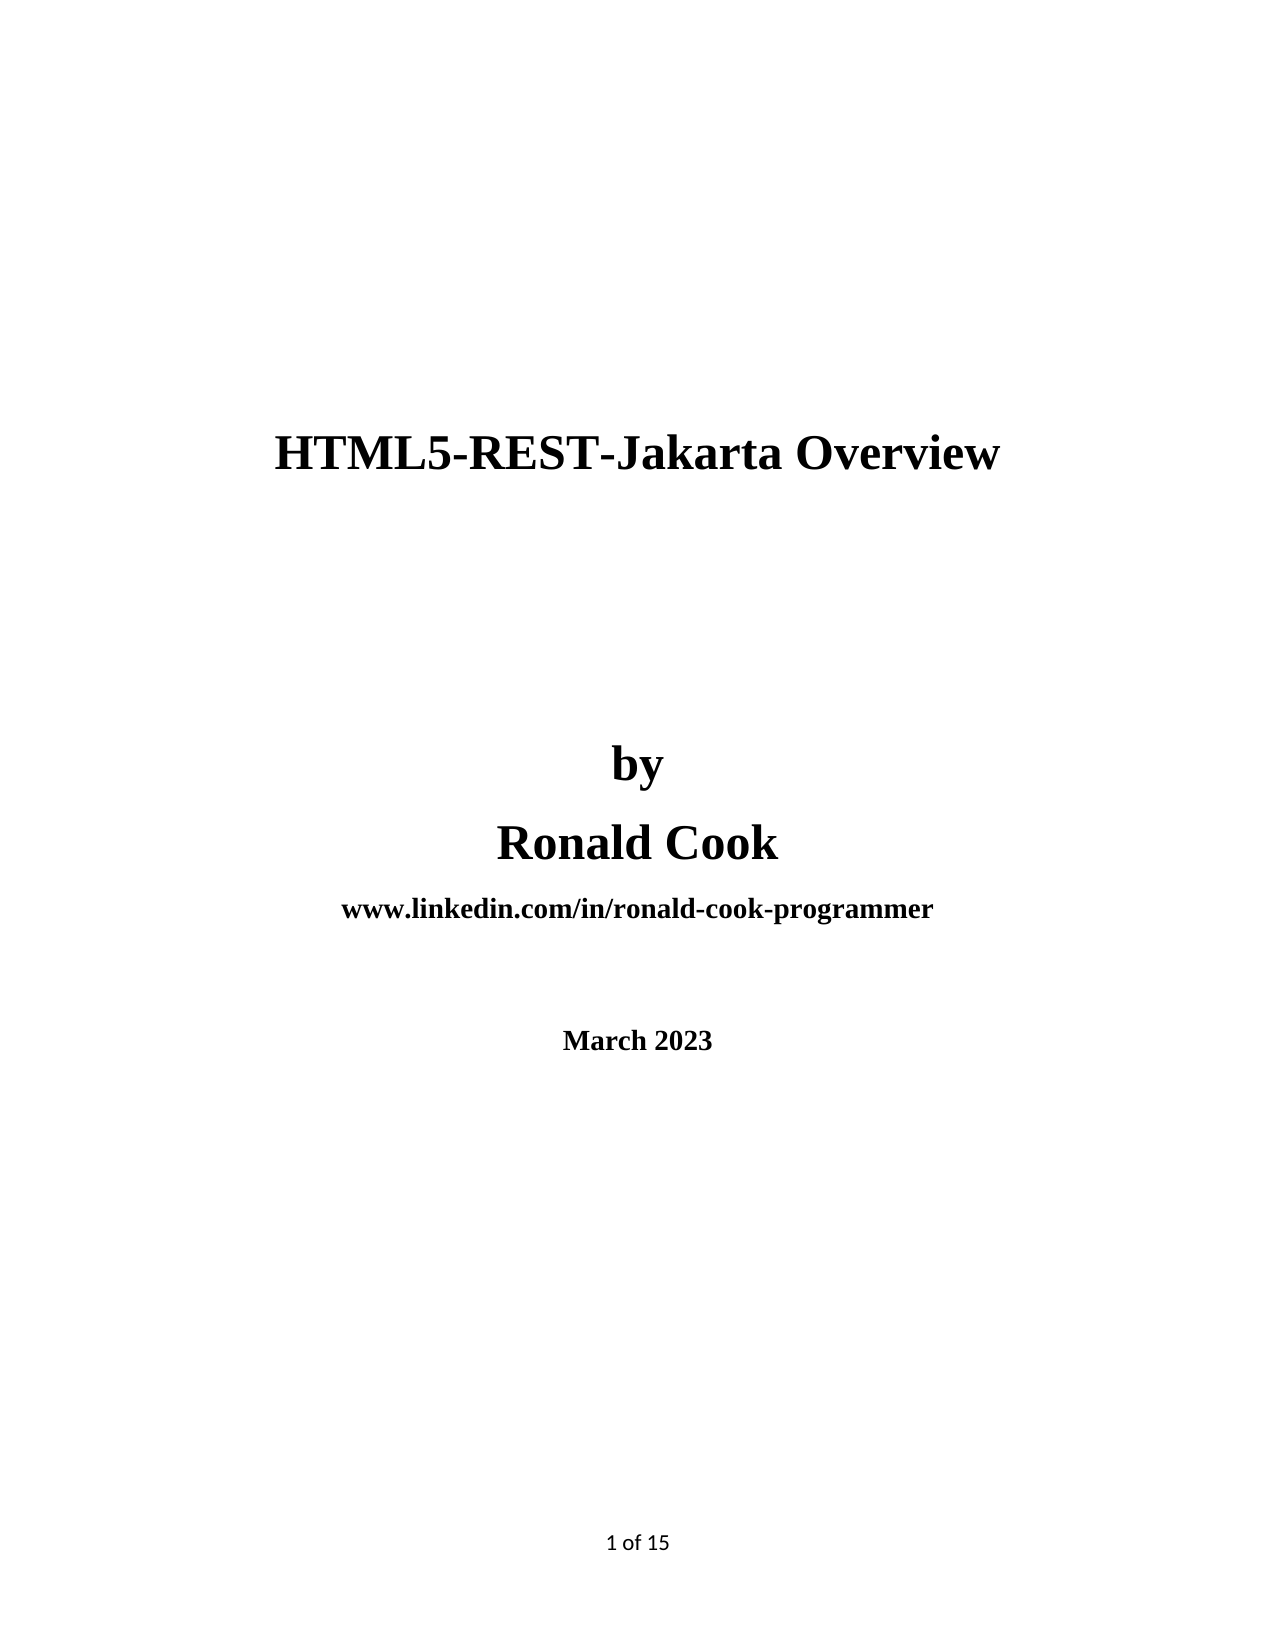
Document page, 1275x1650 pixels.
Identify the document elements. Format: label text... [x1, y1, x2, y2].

text HTML5-REST-Jakarta Overview [75, 423, 1200, 481]
text www.linkedin.com/in/ronald-cook-programmer [75, 891, 1200, 925]
text by [75, 734, 1200, 791]
text March 2023 [75, 1023, 1200, 1057]
text Ronald Cook [75, 813, 1200, 870]
